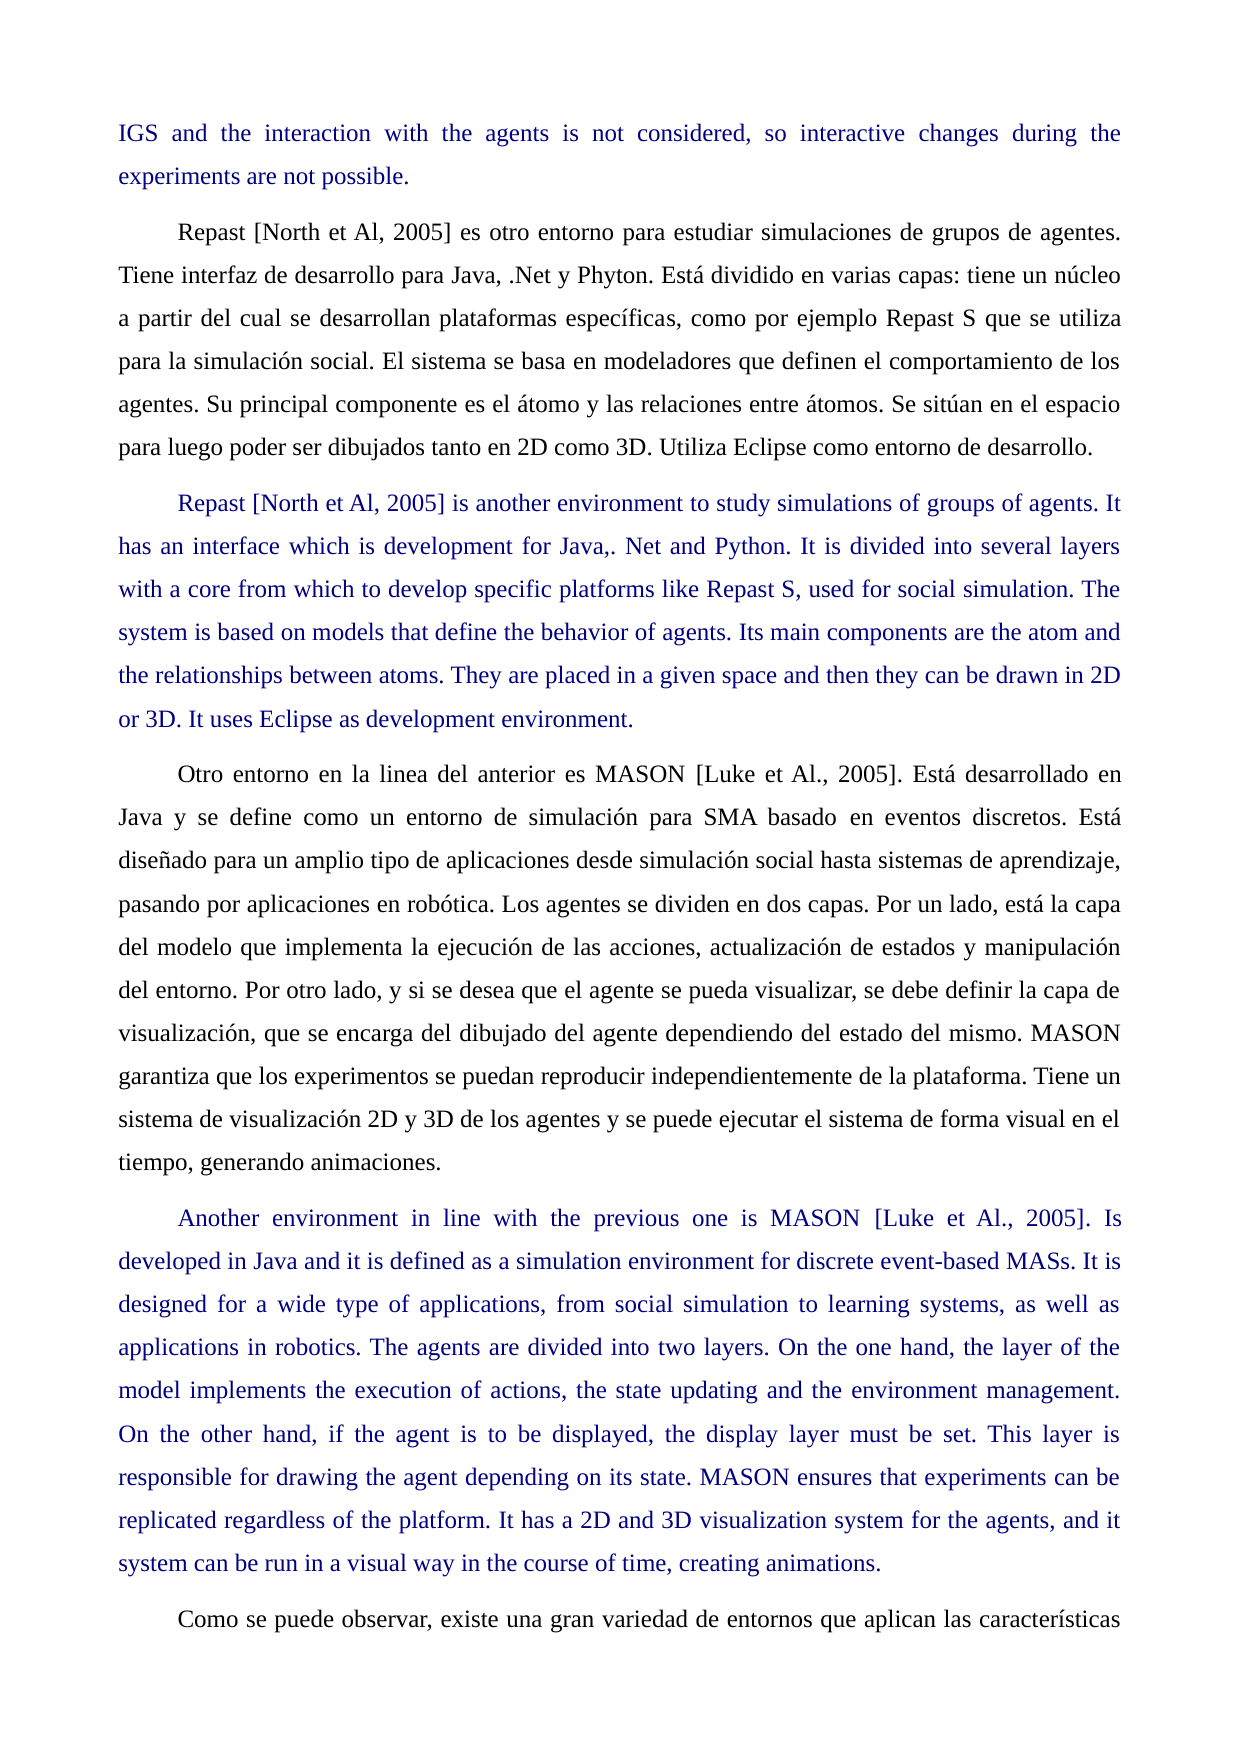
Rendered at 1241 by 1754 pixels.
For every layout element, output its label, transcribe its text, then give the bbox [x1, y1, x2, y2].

text Another environment in line with the previous one is MASON [Luke et Al., 2005]. Is developed in Java and it is defined as a simulation environment for discrete event-based MASs. It is designed for a wide type of applications, from social simulation to learning systems, as well as applications in robotics. The agents are divided into two layers. On the one hand, the layer of the model implements the execution of actions, the state updating and the environment management. On the other hand, if the agent is to be displayed, the display layer must be set. This layer is responsible for drawing the agent depending on its state. MASON ensures that experiments can be replicated regardless of the platform. It has a 2D and 3D visualization system for the agents, and it system can be run in a visual way in the course of time, creating animations. [118, 1203, 1122, 1577]
text Como se puede observar, existe una gran variedad de entornos que aplican las características [118, 1604, 1122, 1632]
text Otro entorno en la linea del anterior es MASON [Luke et Al., 2005]. Está desarrollado en Java y se define como un entorno de simulación para SMA basado en eventos discretos. Está diseñado para un amplio tipo de aplicaciones desde simulación social hasta sistemas de aprendizaje, pasando por aplicaciones en robótica. Los agentes se dividen en dos capas. Por un lado, está la capa del modelo que implementa la ejecución de las acciones, actualización de estados y manipulación del entorno. Por otro lado, y si se desea que el agente se pueda visualizar, se debe definir la capa de visualización, que se encarga del dibujado del agente dependiendo del estado del mismo. MASON garantiza que los experimentos se puedan reproducir independientemente de la plataforma. Tiene un sistema de visualización 2D y 3D de los agentes y se puede ejecutar el sistema de forma visual en el tiempo, generando animaciones. [118, 759, 1122, 1176]
text Repast [North et Al, 2005] es otro entorno para estudiar simulaciones de grupos de agentes. Tiene interfaz de desarrollo para Java, .Net y Phyton. Está dividido en varias capas: tiene un núcleo a partir del cual se desarrollan plataformas específicas, como por ejemplo Repast S que se utiliza para la simulación social. El sistema se basa en modeladores que definen el comportamiento de los agentes. Su principal componente es el átomo y las relaciones entre átomos. Se sitúan en el espacio para luego poder ser dibujados tanto en 2D como 3D. Utiliza Eclipse como entorno de desarrollo. [118, 217, 1122, 461]
text IGS and the interaction with the agents is not considered, so interactive changes during the experiments are not possible. [118, 118, 1122, 190]
text Repast [North et Al, 2005] is another environment to study simulations of groups of agents. It has an interface which is development for Java,. Net and Python. It is divided into several layers with a core from which to develop specific platforms like Repast S, used for social simulation. The system is based on models that define the behavior of agents. Its main components are the atom and the relationships between atoms. They are placed in a given space and then they can be drawn in 2D or 3D. It uses Eclipse as development environment. [118, 488, 1122, 732]
